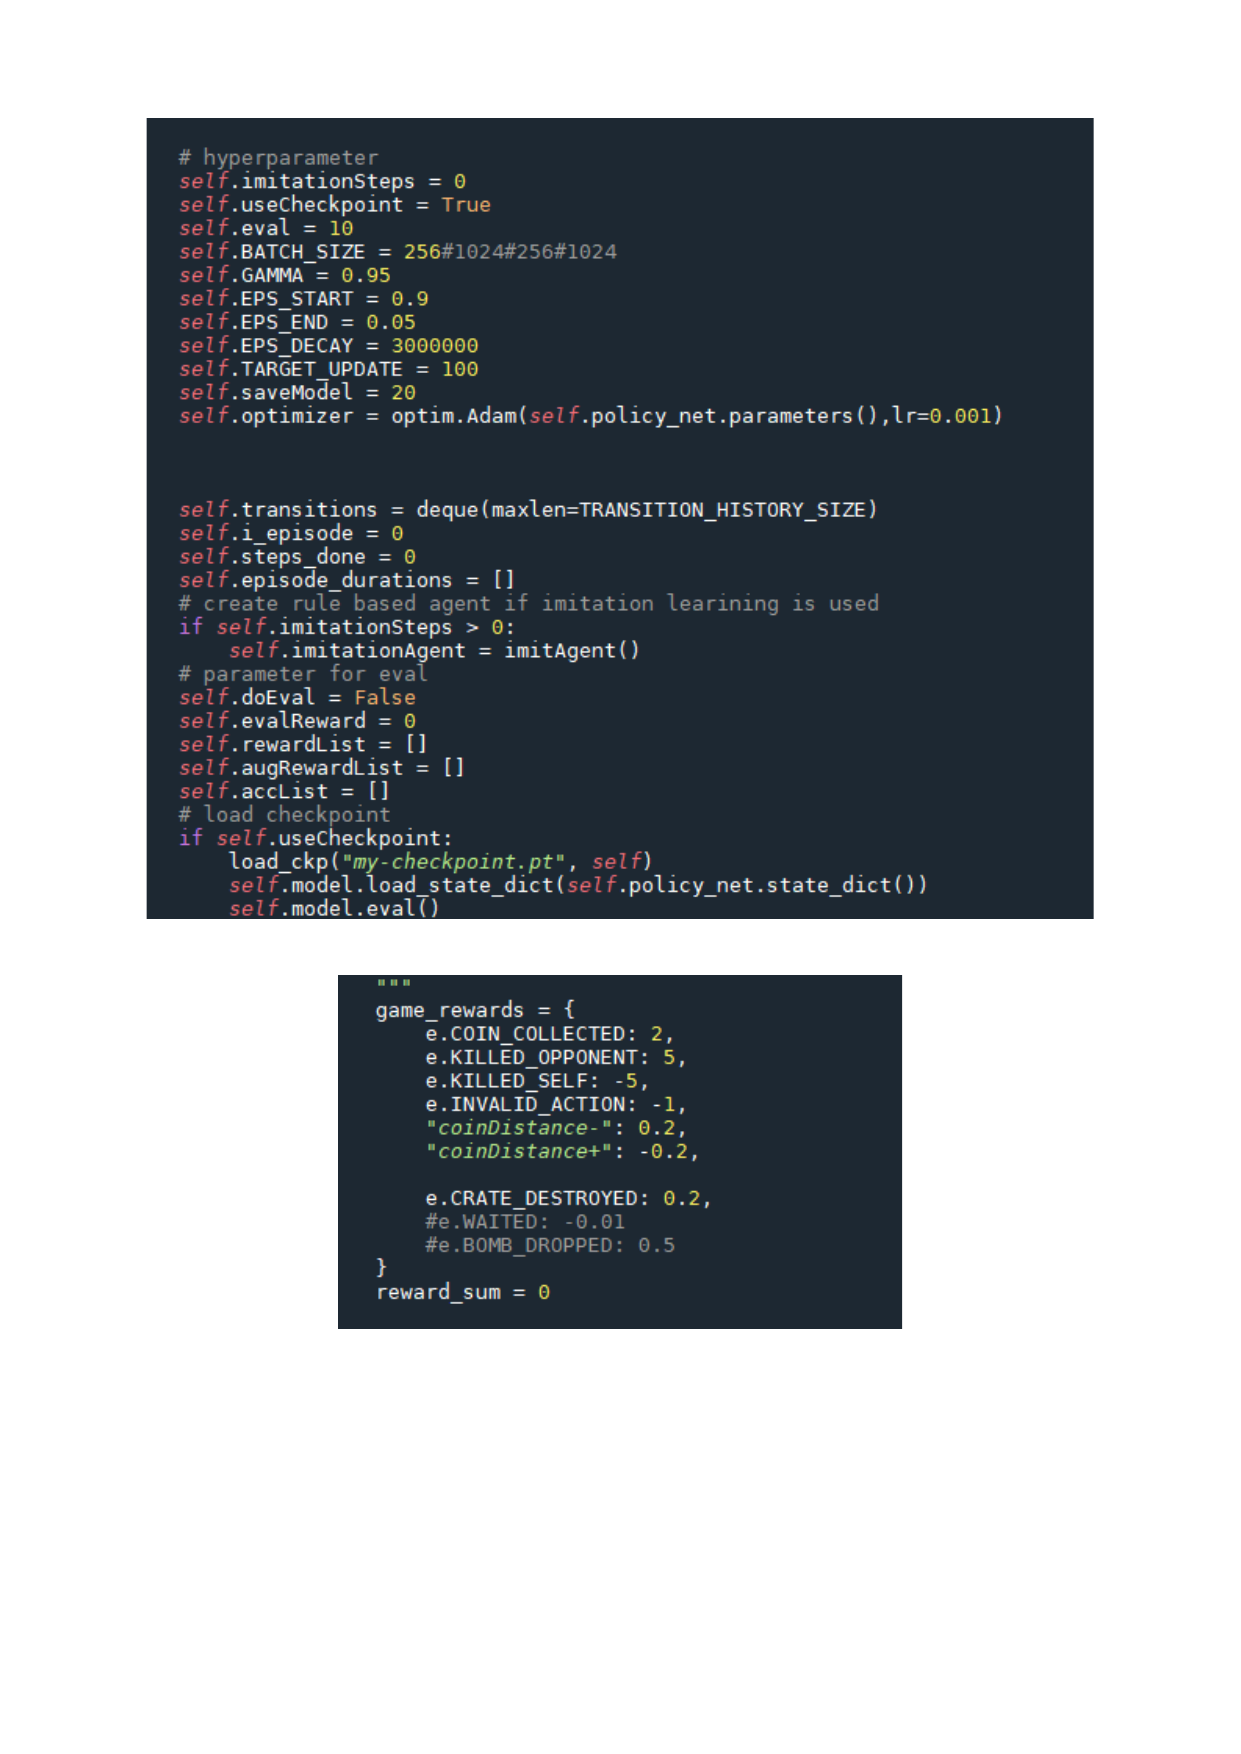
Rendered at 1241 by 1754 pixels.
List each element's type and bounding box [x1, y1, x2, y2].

picture [146, 118, 1094, 919]
picture [338, 975, 903, 1329]
